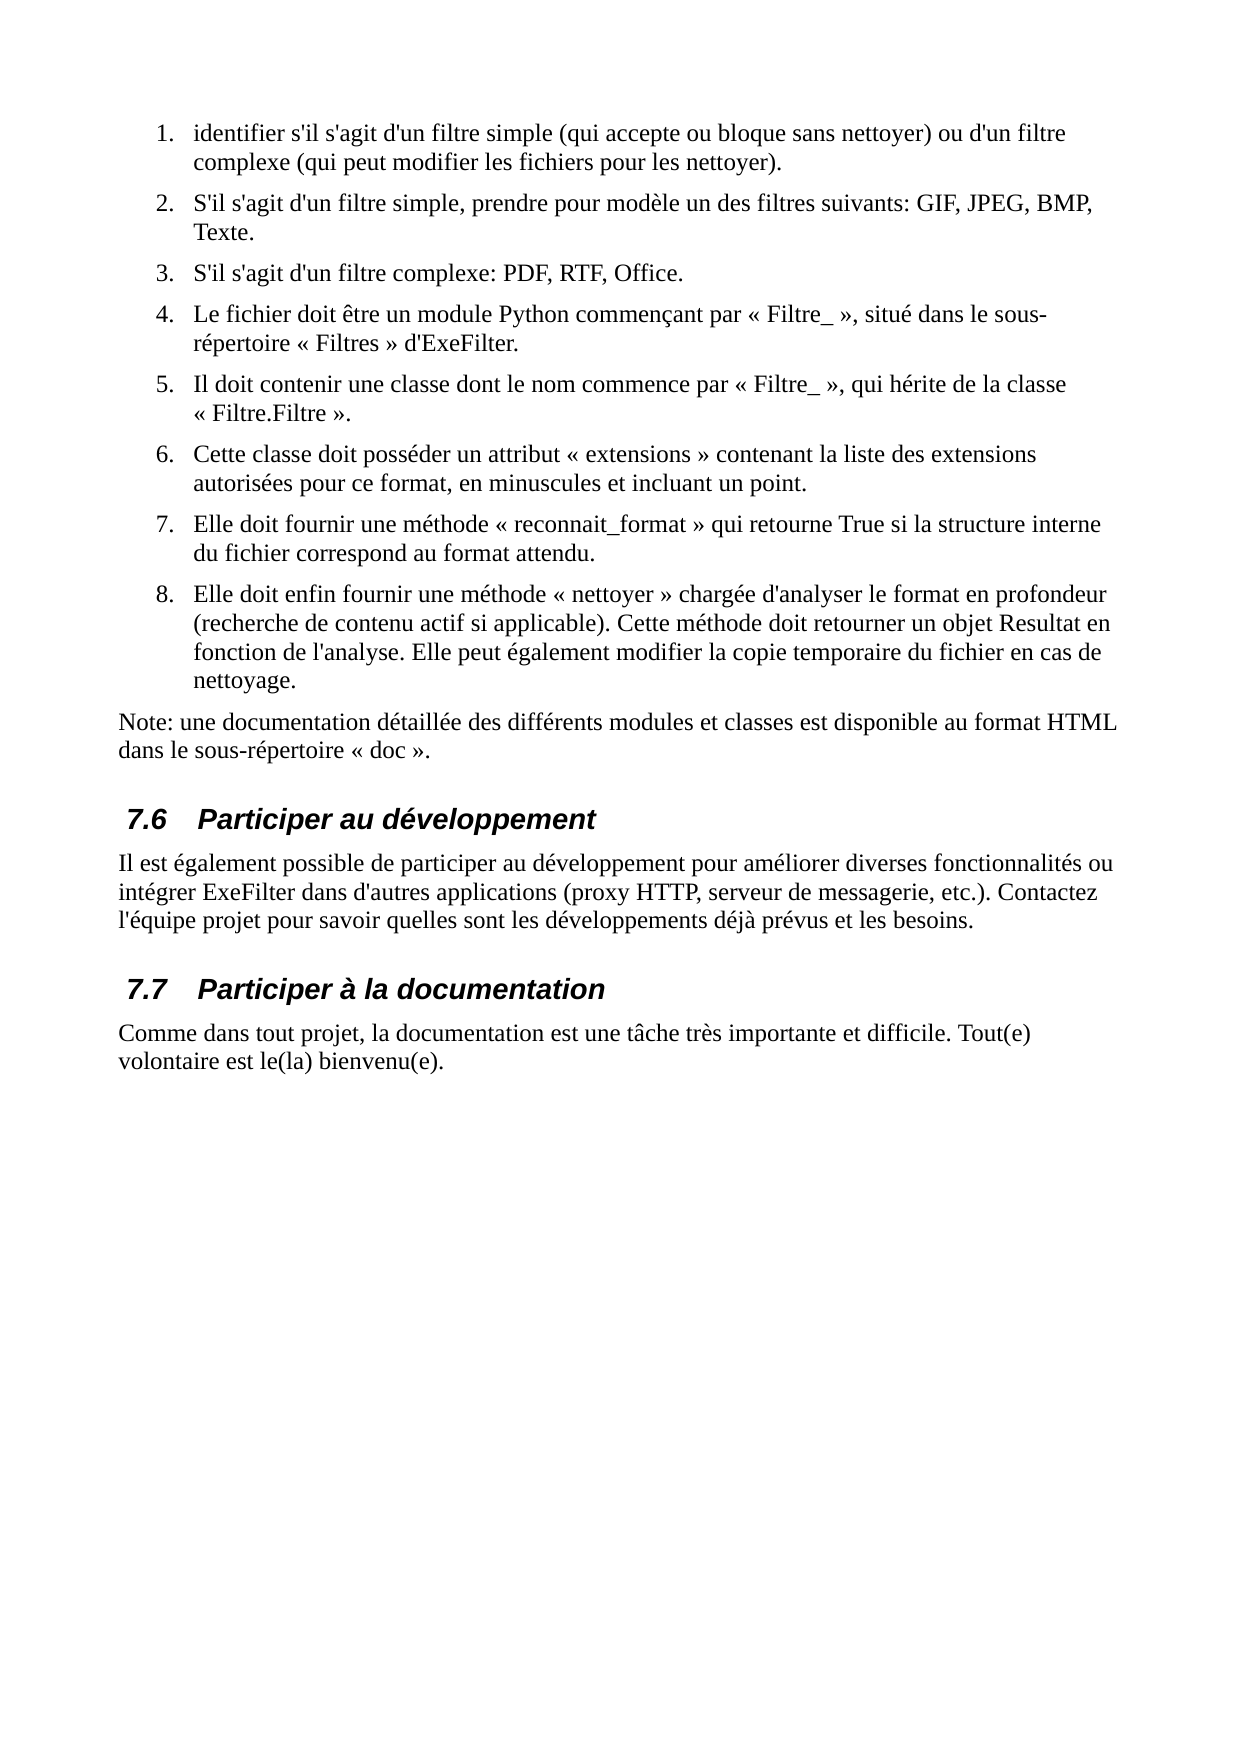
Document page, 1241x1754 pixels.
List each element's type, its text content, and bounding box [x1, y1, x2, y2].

list Elle doit enfin fournir une méthode « nettoyer » chargée d'analyser le format en profondeur (recherche de contenu actif si applicable). Cette méthode doit retourner un objet Resultat en fonction de l'analyse. Elle peut également modifier la copie temporaire du fichier en cas de nettoyage. [156, 579, 1122, 694]
subtitle Participer à la documentation [118, 972, 1122, 1005]
text Note: une documentation détaillée des différents modules et classes est disponible au format HTML dans le sous-répertoire « doc ». [118, 707, 1122, 764]
text Comme dans tout projet, la documentation est une tâche très importante et difficile. Tout(e) volontaire est le(la) bienvenu(e). [118, 1018, 1122, 1075]
list Elle doit fournir une méthode « reconnait_format » qui retourne True si la structure interne du fichier correspond au format attendu. [156, 509, 1122, 567]
list Il doit contenir une classe dont le nom commence par « Filtre_ », qui hérite de la classe « Filtre.Filtre ». [156, 369, 1122, 427]
list Le fichier doit être un module Python commençant par « Filtre_ », situé dans le sous-répertoire « Filtres » d'ExeFilter. [156, 299, 1122, 357]
list S'il s'agit d'un filtre complexe: PDF, RTF, Office. [156, 258, 1122, 287]
text Il est également possible de participer au développement pour améliorer diverses fonctionnalités ou intégrer ExeFilter dans d'autres applications (proxy HTTP, serveur de messagerie, etc.). Contactez l'équipe projet pour savoir quelles sont les développements déjà prévus et les besoins. [118, 848, 1122, 934]
list identifier s'il s'agit d'un filtre simple (qui accepte ou bloque sans nettoyer) ou d'un filtre complexe (qui peut modifier les fichiers pour les nettoyer). [156, 118, 1122, 176]
list Cette classe doit posséder un attribut « extensions » contenant la liste des extensions autorisées pour ce format, en minuscules et incluant un point. [156, 439, 1122, 497]
list S'il s'agit d'un filtre simple, prendre pour modèle un des filtres suivants: GIF, JPEG, BMP, Texte. [156, 188, 1122, 246]
subtitle Participer au développement [118, 802, 1122, 835]
